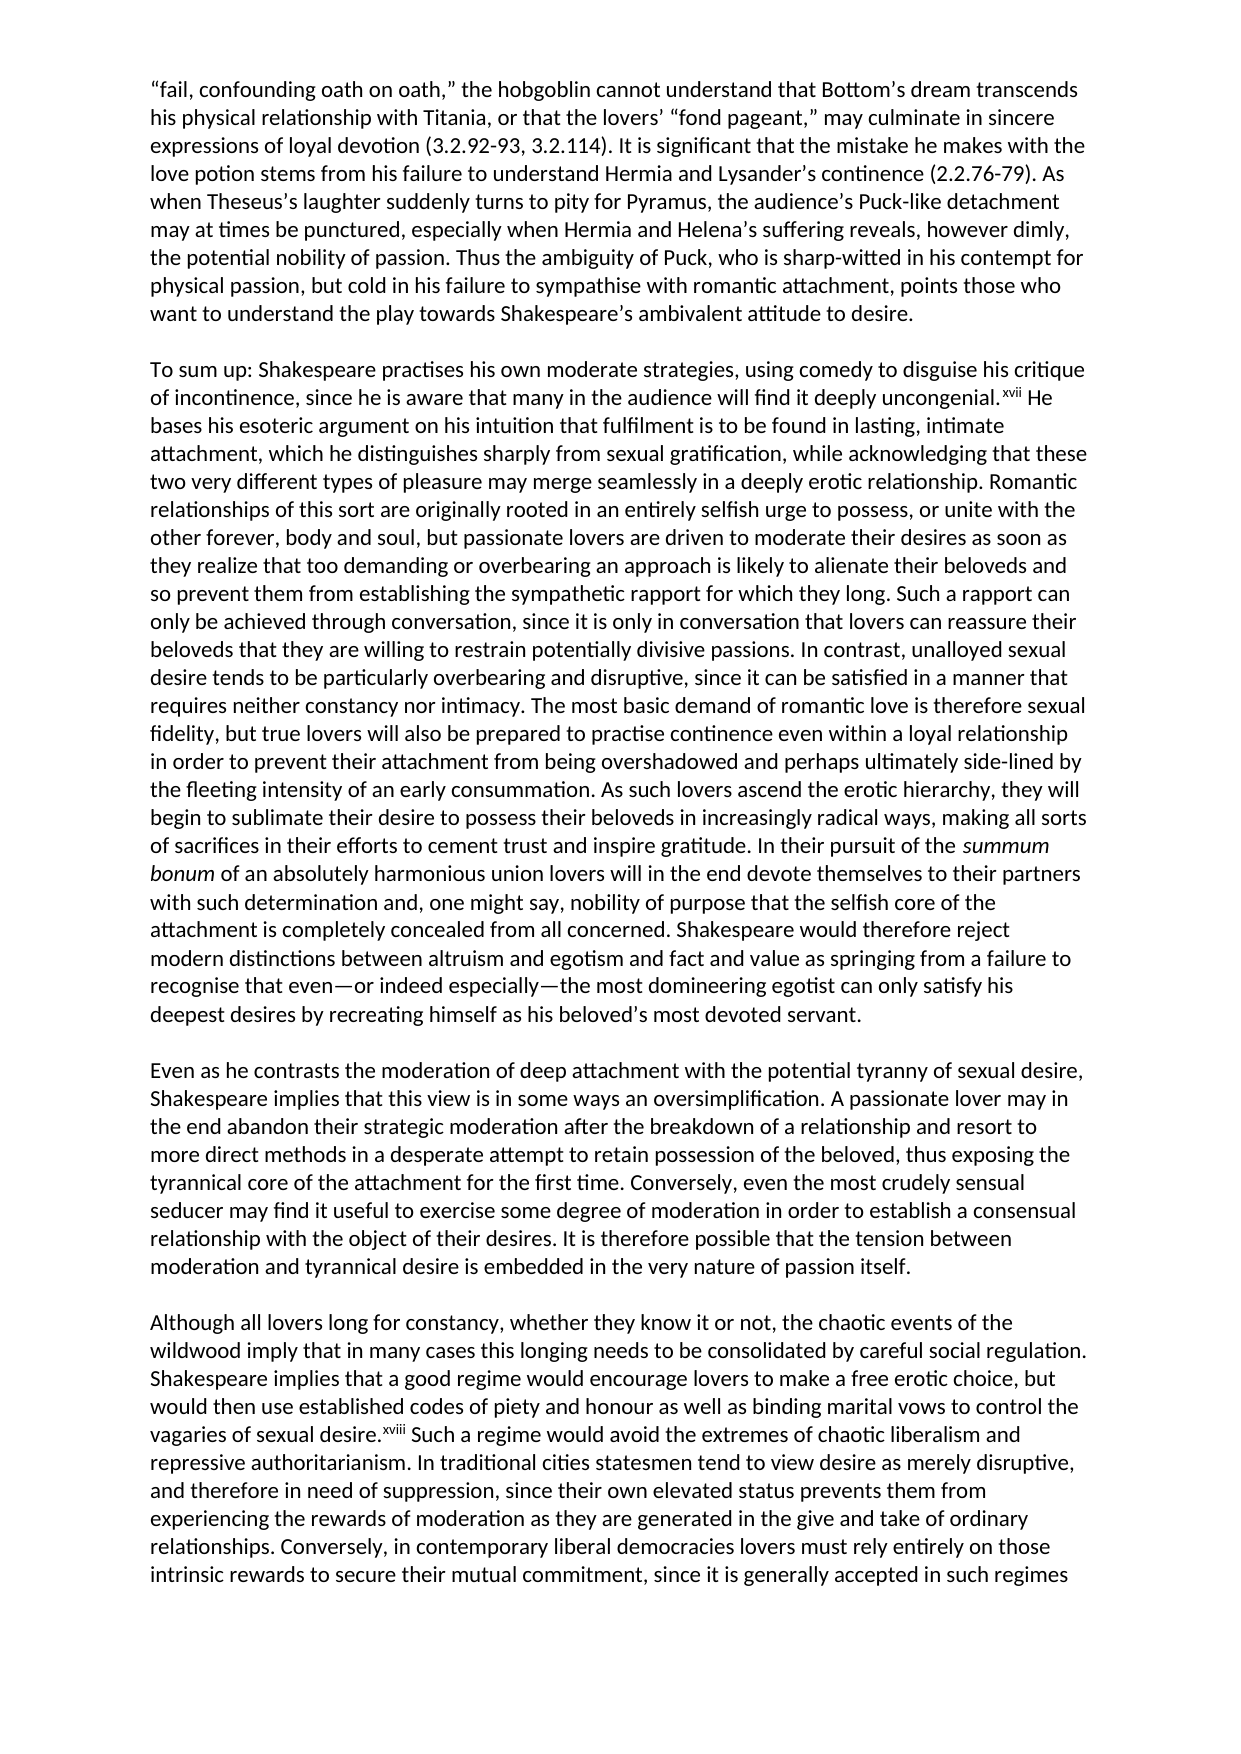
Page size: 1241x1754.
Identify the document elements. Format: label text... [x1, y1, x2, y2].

text To sum up: Shakespeare practises his own moderate strategies, using comedy to disguise his critique of incontinence, since he is aware that many in the audience will find it deeply uncongenial. He bases his esoteric argument on his intuition that fulfilment is to be found in lasting, intimate attachment, which he distinguishes sharply from sexual gratification, while acknowledging that these two very different types of pleasure may merge seamlessly in a deeply erotic relationship. Romantic relationships of this sort are originally rooted in an entirely selfish urge to possess, or unite with the other forever, body and soul, but passionate lovers are driven to moderate their desires as soon as they realize that too demanding or overbearing an approach is likely to alienate their beloveds and so prevent them from establishing the sympathetic rapport for which they long. Such a rapport can only be achieved through conversation, since it is only in conversation that lovers can reassure their beloveds that they are willing to restrain potentially divisive passions. In contrast, unalloyed sexual desire tends to be particularly overbearing and disruptive, since it can be satisfied in a manner that requires neither constancy nor intimacy. The most basic demand of romantic love is therefore sexual fidelity, but true lovers will also be prepared to practise continence even within a loyal relationship in order to prevent their attachment from being overshadowed and perhaps ultimately side-lined by the fleeting intensity of an early consummation. As such lovers ascend the erotic hierarchy, they will begin to sublimate their desire to possess their beloveds in increasingly radical ways, making all sorts of sacrifices in their efforts to cement trust and inspire gratitude. In their pursuit of the summum bonum of an absolutely harmonious union lovers will in the end devote themselves to their partners with such determination and, one might say, nobility of purpose that the selfish core of the attachment is completely concealed from all concerned. Shakespeare would therefore reject modern distinctions between altruism and egotism and fact and value as springing from a failure to recognise that even—or indeed especially—the most domineering egotist can only satisfy his deepest desires by recreating himself as his beloved’s most devoted servant. [150, 355, 1090, 1028]
text Although all lovers long for constancy, whether they know it or not, the chaotic events of the wildwood imply that in many cases this longing needs to be consolidated by careful social regulation. Shakespeare implies that a good regime would encourage lovers to make a free erotic choice, but would then use established codes of piety and honour as well as binding marital vows to control the vagaries of sexual desire. Such a regime would avoid the extremes of chaotic liberalism and repressive authoritarianism. In traditional cities statesmen tend to view desire as merely disruptive, and therefore in need of suppression, since their own elevated status prevents them from experiencing the rewards of moderation as they are generated in the give and take of ordinary relationships. Conversely, in contemporary liberal democracies lovers must rely entirely on those intrinsic rewards to secure their mutual commitment, since it is generally accepted in such regimes [150, 1308, 1090, 1588]
text “fail, confounding oath on oath,” the hobgoblin cannot understand that Bottom’s dream transcends his physical relationship with Titania, or that the lovers’ “fond pageant,” may culminate in sincere expressions of loyal devotion (3.2.92-93, 3.2.114). It is significant that the mistake he makes with the love potion stems from his failure to understand Hermia and Lysander’s continence (2.2.76-79). As when Theseus’s laughter suddenly turns to pity for Pyramus, the audience’s Puck-like detachment may at times be punctured, especially when Hermia and Helena’s suffering reveals, however dimly, the potential nobility of passion. Thus the ambiguity of Puck, who is sharp-witted in his contempt for physical passion, but cold in his failure to sympathise with romantic attachment, points those who want to understand the play towards Shakespeare’s ambivalent attitude to desire. [150, 75, 1090, 327]
text Even as he contrasts the moderation of deep attachment with the potential tyranny of sexual desire, Shakespeare implies that this view is in some ways an oversimplification. A passionate lover may in the end abandon their strategic moderation after the breakdown of a relationship and resort to more direct methods in a desperate attempt to retain possession of the beloved, thus exposing the tyrannical core of the attachment for the first time. Conversely, even the most crudely sensual seducer may find it useful to exercise some degree of moderation in order to establish a consensual relationship with the object of their desires. It is therefore possible that the tension between moderation and tyrannical desire is embedded in the very nature of passion itself. [150, 1056, 1090, 1280]
